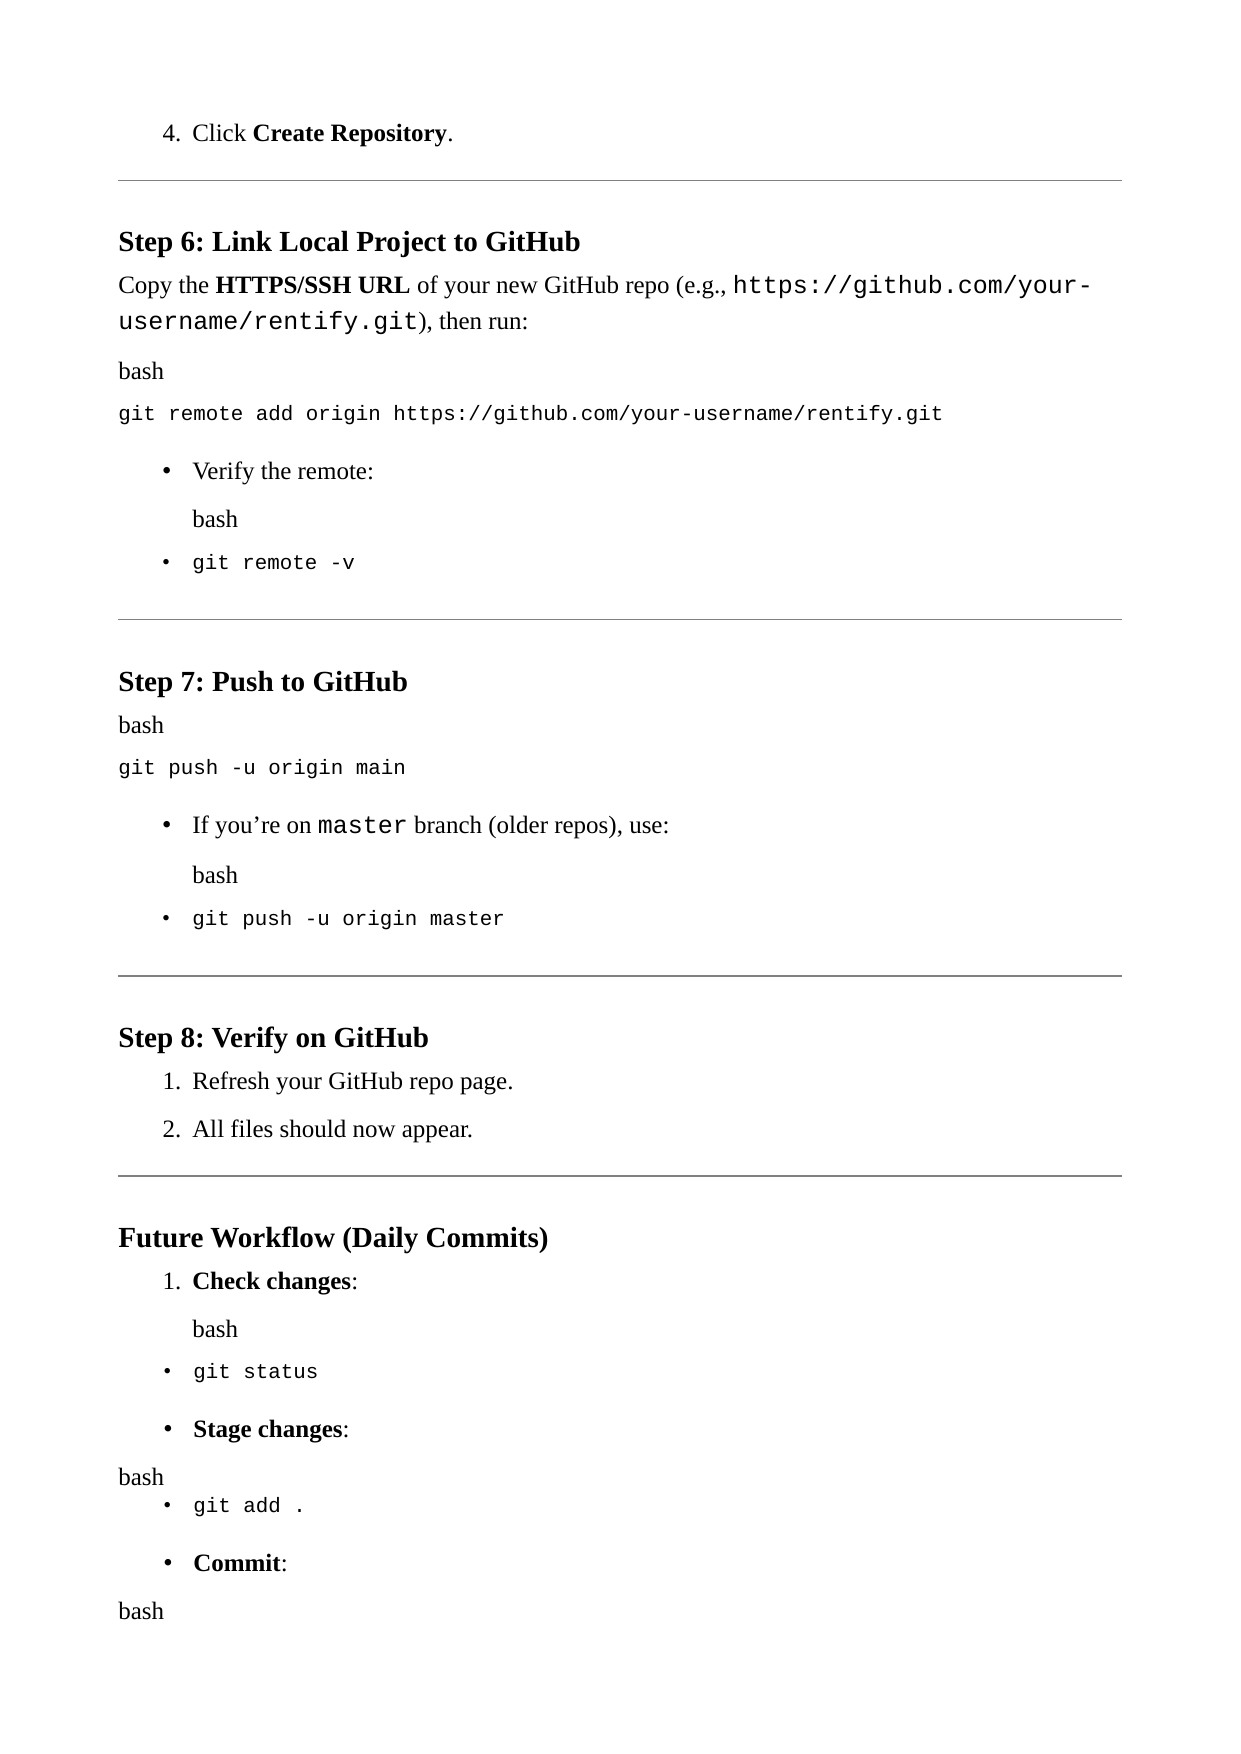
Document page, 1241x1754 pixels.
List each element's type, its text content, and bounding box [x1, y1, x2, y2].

list bash [162, 860, 1122, 889]
text bash [118, 1462, 1122, 1491]
list If you’re on master branch (older repos), use: [162, 810, 1122, 841]
list Commit: [164, 1548, 1122, 1577]
text bash [118, 356, 1122, 384]
subtitle Step 6: Link Local Project to GitHub [118, 224, 1122, 258]
list Click Create Repository. [162, 118, 1122, 147]
list git push -u origin master [162, 908, 1122, 932]
list Verify the remote: [162, 456, 1122, 485]
text git push -u origin main [118, 757, 1122, 781]
subtitle Step 8: Verify on GitHub [118, 1020, 1122, 1053]
list git remote -v [162, 552, 1122, 575]
list bash [162, 504, 1122, 533]
text bash [118, 1596, 1122, 1624]
list bash [162, 1314, 1122, 1342]
list git add . [164, 1495, 1122, 1519]
list Stage changes: [164, 1414, 1122, 1443]
list Refresh your GitHub repo page. [162, 1066, 1122, 1095]
subtitle Step 7: Push to GitHub [118, 664, 1122, 697]
list All files should now appear. [162, 1114, 1122, 1142]
text bash [118, 710, 1122, 738]
subtitle Future Workflow (Daily Commits) [118, 1220, 1122, 1254]
list Check changes: [162, 1266, 1122, 1295]
list git status [164, 1361, 1122, 1385]
text git remote add origin https://github.com/your-username/rentify.git [118, 403, 1122, 427]
text Copy the HTTPS/SSH URL of your new GitHub repo (e.g., https://github.com/your-username/rentify.git), then run: [118, 271, 1122, 337]
